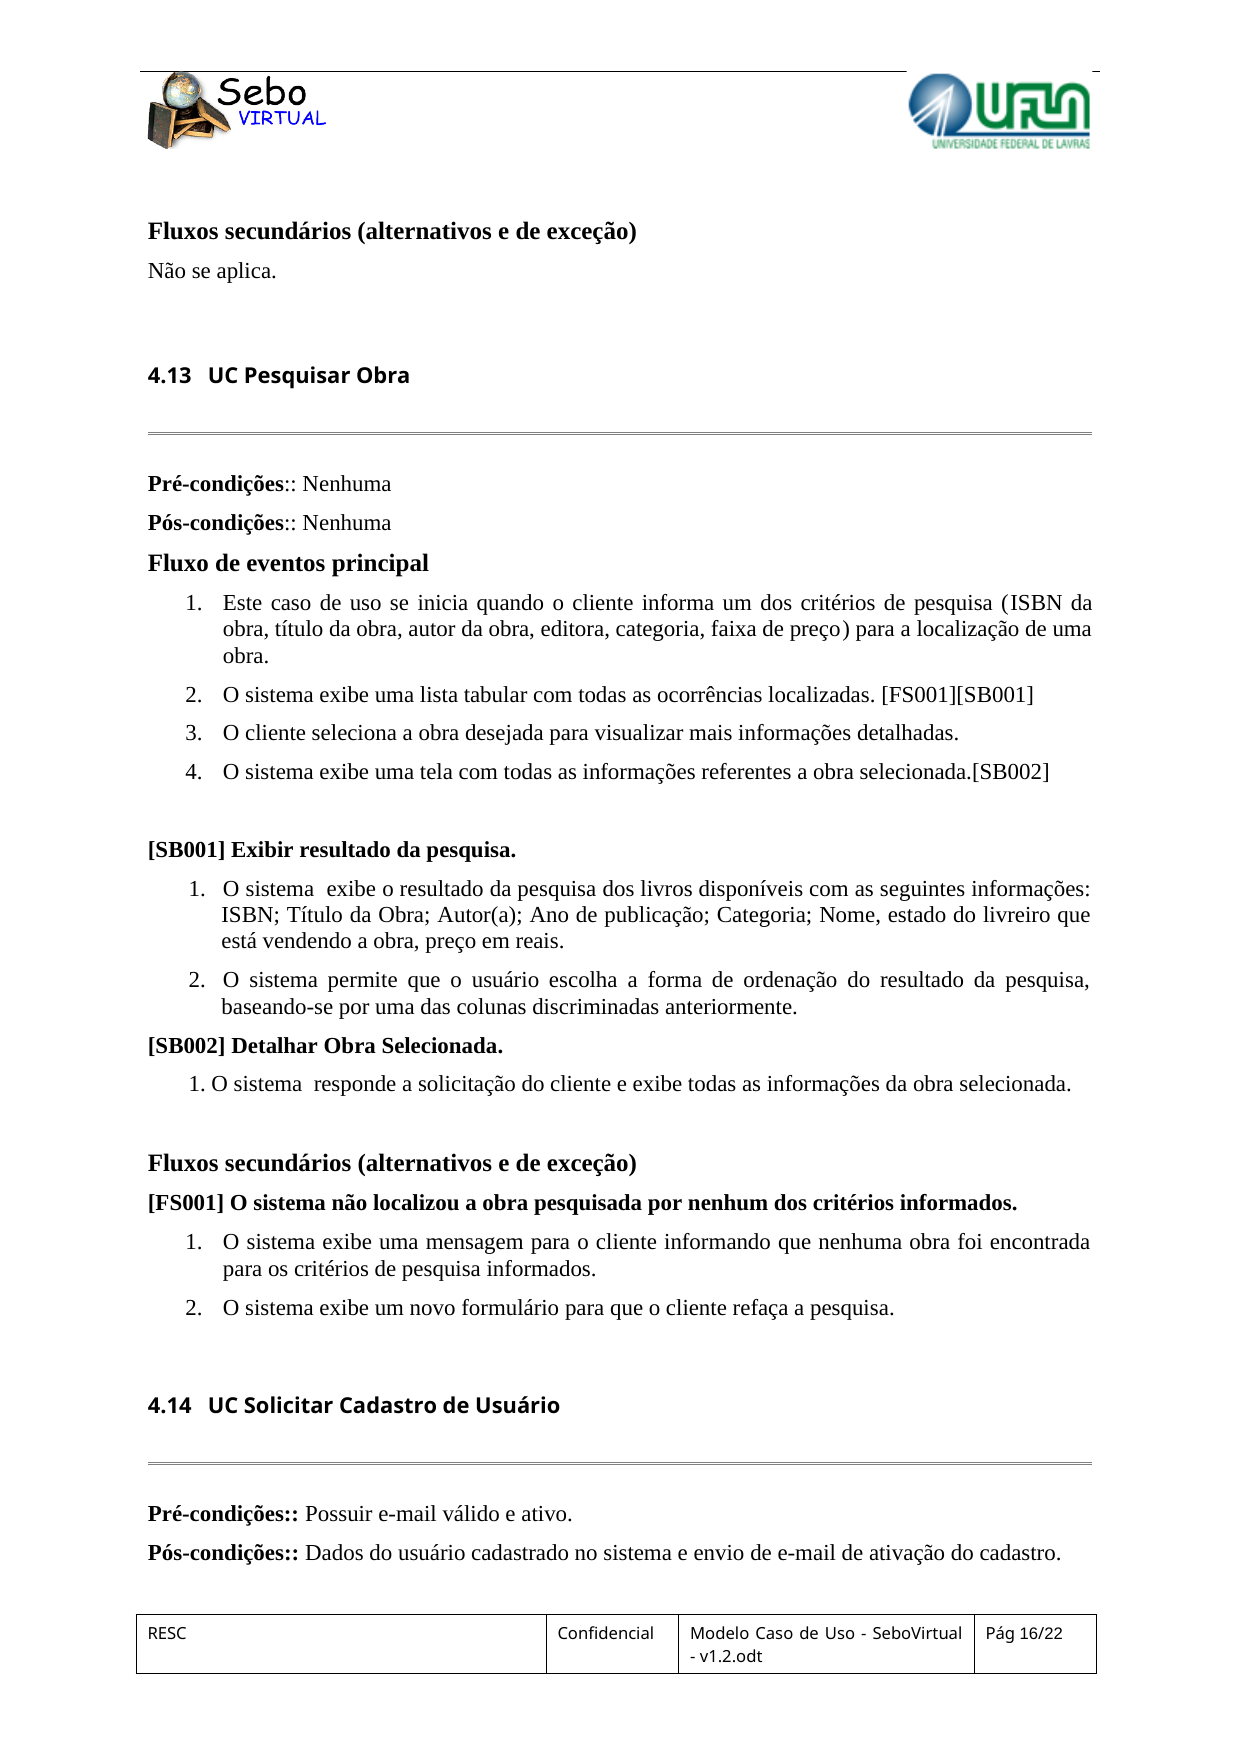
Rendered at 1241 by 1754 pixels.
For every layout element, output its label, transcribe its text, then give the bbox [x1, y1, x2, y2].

list Este caso de uso se inicia quando o cliente informa um dos critérios de pesquisa (ISBN da obra, título da obra, autor da obra, editora, categoria, faixa de preço) para a localização de uma obra. [185, 589, 1092, 668]
list [SB001] Exibir resultado da pesquisa. [148, 836, 1092, 862]
text Pré-condições:: Nenhuma [148, 470, 1092, 496]
text Pós-condições:: Nenhuma [148, 509, 1092, 535]
text Pré-condições:: Possuir e-mail válido e ativo. [148, 1500, 1092, 1526]
text Fluxo de eventos principal [148, 548, 1092, 577]
list O sistema exibe uma mensagem para o cliente informando que nenhuma obra foi encontrada para os critérios de pesquisa informados. [185, 1228, 1092, 1281]
list O cliente seleciona a obra desejada para visualizar mais informações detalhadas. [185, 719, 1092, 746]
text Fluxos secundários (alternativos e de exceção) [148, 216, 1092, 245]
subtitle UC Solicitar Cadastro de Usuário [148, 1390, 1092, 1420]
list O sistema exibe uma tela com todas as informações referentes a obra selecionada.[SB002] [185, 758, 1092, 785]
list O sistema exibe uma lista tabular com todas as ocorrências localizadas. [FS001][SB001] [185, 681, 1092, 707]
text [FS001] O sistema não localizou a obra pesquisada por nenhum dos critérios informados. [148, 1189, 1092, 1216]
text Não se aplica. [148, 257, 1092, 284]
list [SB002] Detalhar Obra Selecionada. [148, 1032, 1092, 1058]
picture [147, 71, 343, 149]
list O sistema exibe o resultado da pesquisa dos livros disponíveis com as seguintes informações: ISBN; Título da Obra; Autor(a); Ano de publicação; Categoria; Nome, estado do livreiro que está vendendo a obra, preço em reais. [188, 875, 1092, 954]
list O sistema exibe um novo formulário para que o cliente refaça a pesquisa. [185, 1293, 1092, 1320]
subtitle UC Pesquisar Obra [148, 360, 1092, 390]
picture [906, 71, 1093, 152]
list O sistema permite que o usuário escolha a forma de ordenação do resultado da pesquisa, baseando-se por uma das colunas discriminadas anteriormente. [188, 966, 1092, 1019]
text Pós-condições:: Dados do usuário cadastrado no sistema e envio de e-mail de ativação do cadastro. [148, 1539, 1092, 1565]
list 1. O sistema responde a solicitação do cliente e exibe todas as informações da obra selecionada. [188, 1071, 1092, 1097]
text Fluxos secundários (alternativos e de exceção) [148, 1148, 1092, 1177]
